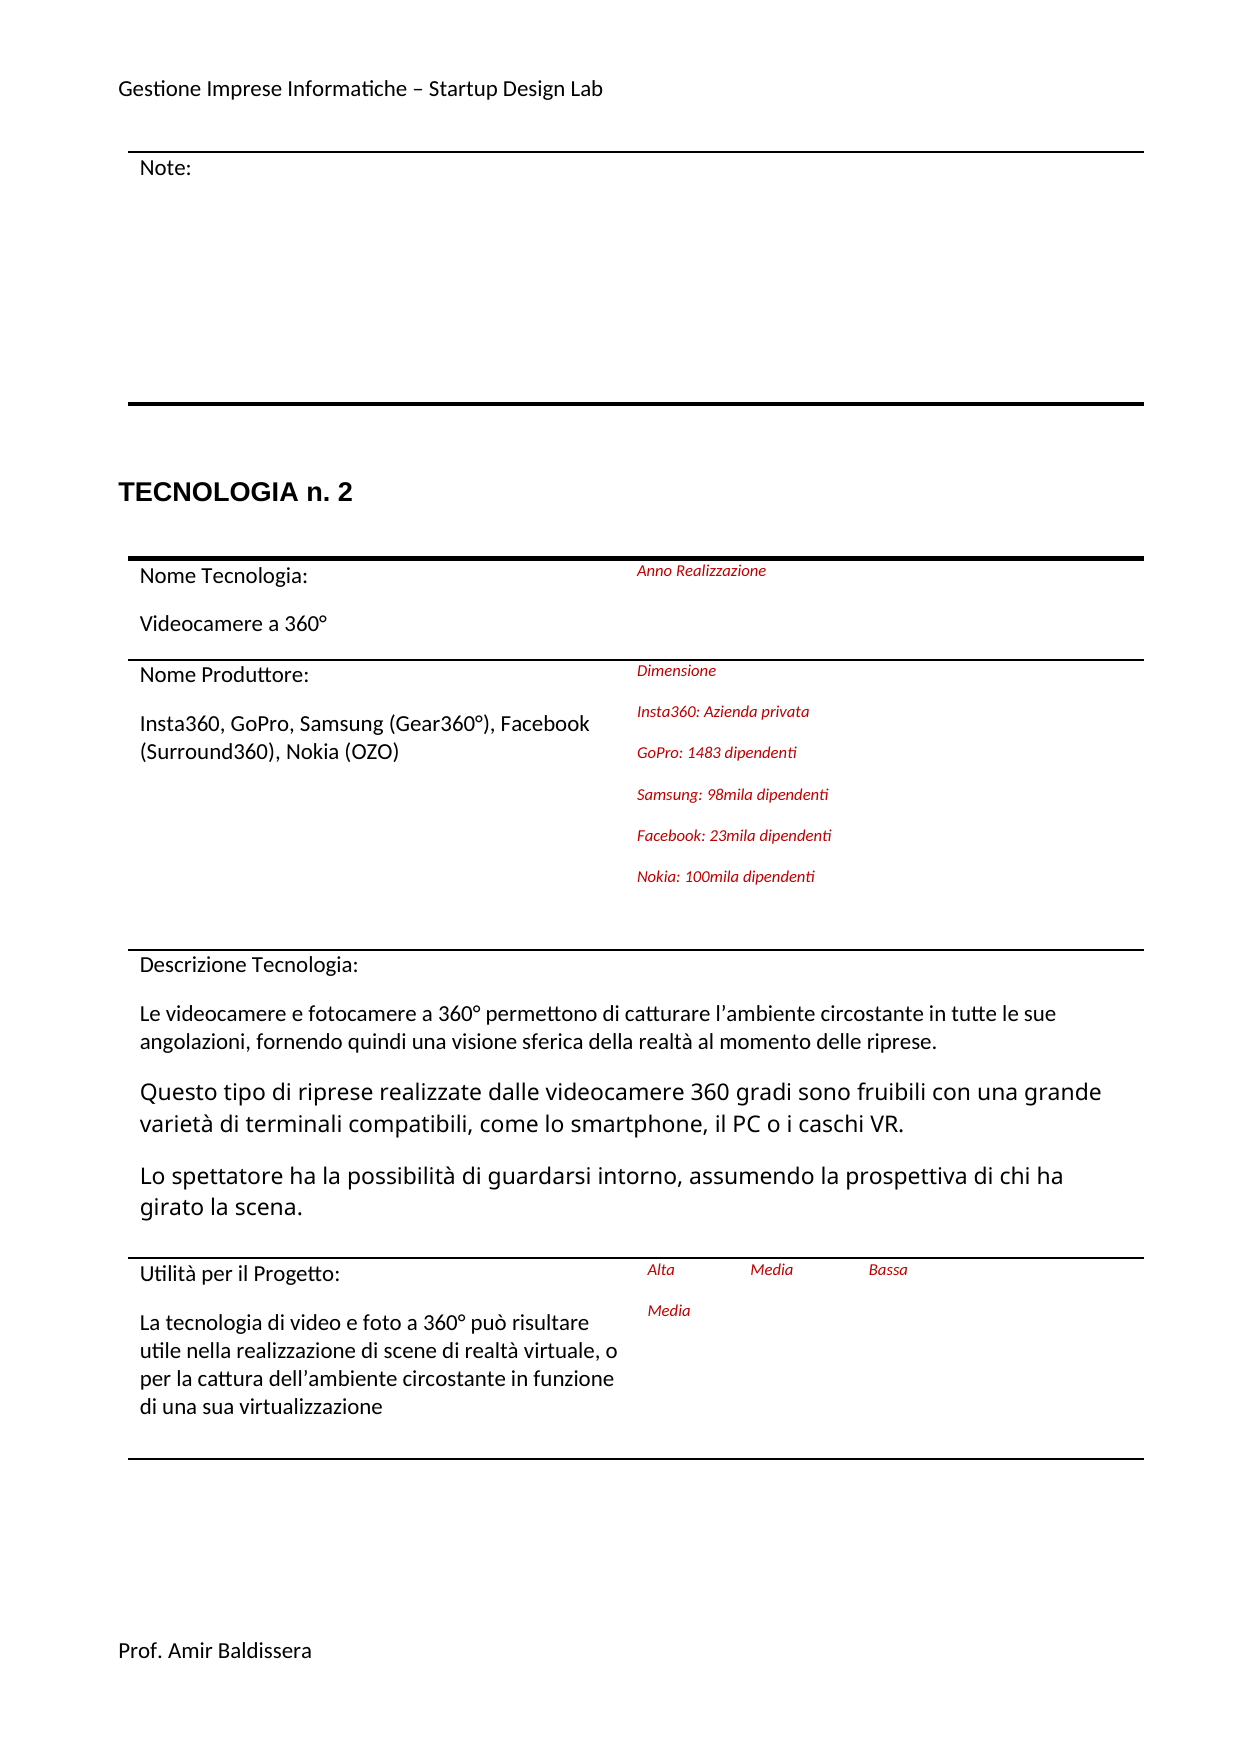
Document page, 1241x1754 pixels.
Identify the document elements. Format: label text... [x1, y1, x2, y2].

table_header Nome Tecnologia: Videocamere a 360° [128, 561, 626, 658]
table_header Anno Realizzazione [626, 561, 1144, 658]
table_cell Nome Produttore: Insta360, GoPro, Samsung (Gear360°), Facebook (Surround360), Nokia (OZO) [128, 661, 626, 948]
table_cell Utilità per il Progetto: La tecnologia di video e foto a 360° può risultare utile nella realizzazione di scene di realtà virtuale, o per la cattura dell’ambiente circostante in funzione di una sua virtualizzazione [128, 1259, 636, 1458]
table_cell Alta Media Bassa Media [636, 1259, 1144, 1458]
table_cell Note: [128, 153, 1144, 402]
table_cell Dimensione Insta360: Azienda privata GoPro: 1483 dipendenti Samsung: 98mila dipendenti Facebook: 23mila dipendenti Nokia: 100mila dipendenti [626, 661, 1144, 948]
table_cell Descrizione Tecnologia: Le videocamere e fotocamere a 360° permettono di catturare l’ambiente circostante in tutte le sue angolazioni, fornendo quindi una visione sferica della realtà al momento delle riprese. Questo tipo di riprese realizzate dalle videocamere 360 gradi sono fruibili con una grande varietà di terminali compatibili, come lo smartphone, il PC o i caschi VR. Lo spettatore ha la possibilità di guardarsi intorno, assumendo la prospettiva di chi ha girato la scena. [128, 951, 1144, 1257]
subtitle TECNOLOGIA n. 2 [118, 476, 1122, 507]
